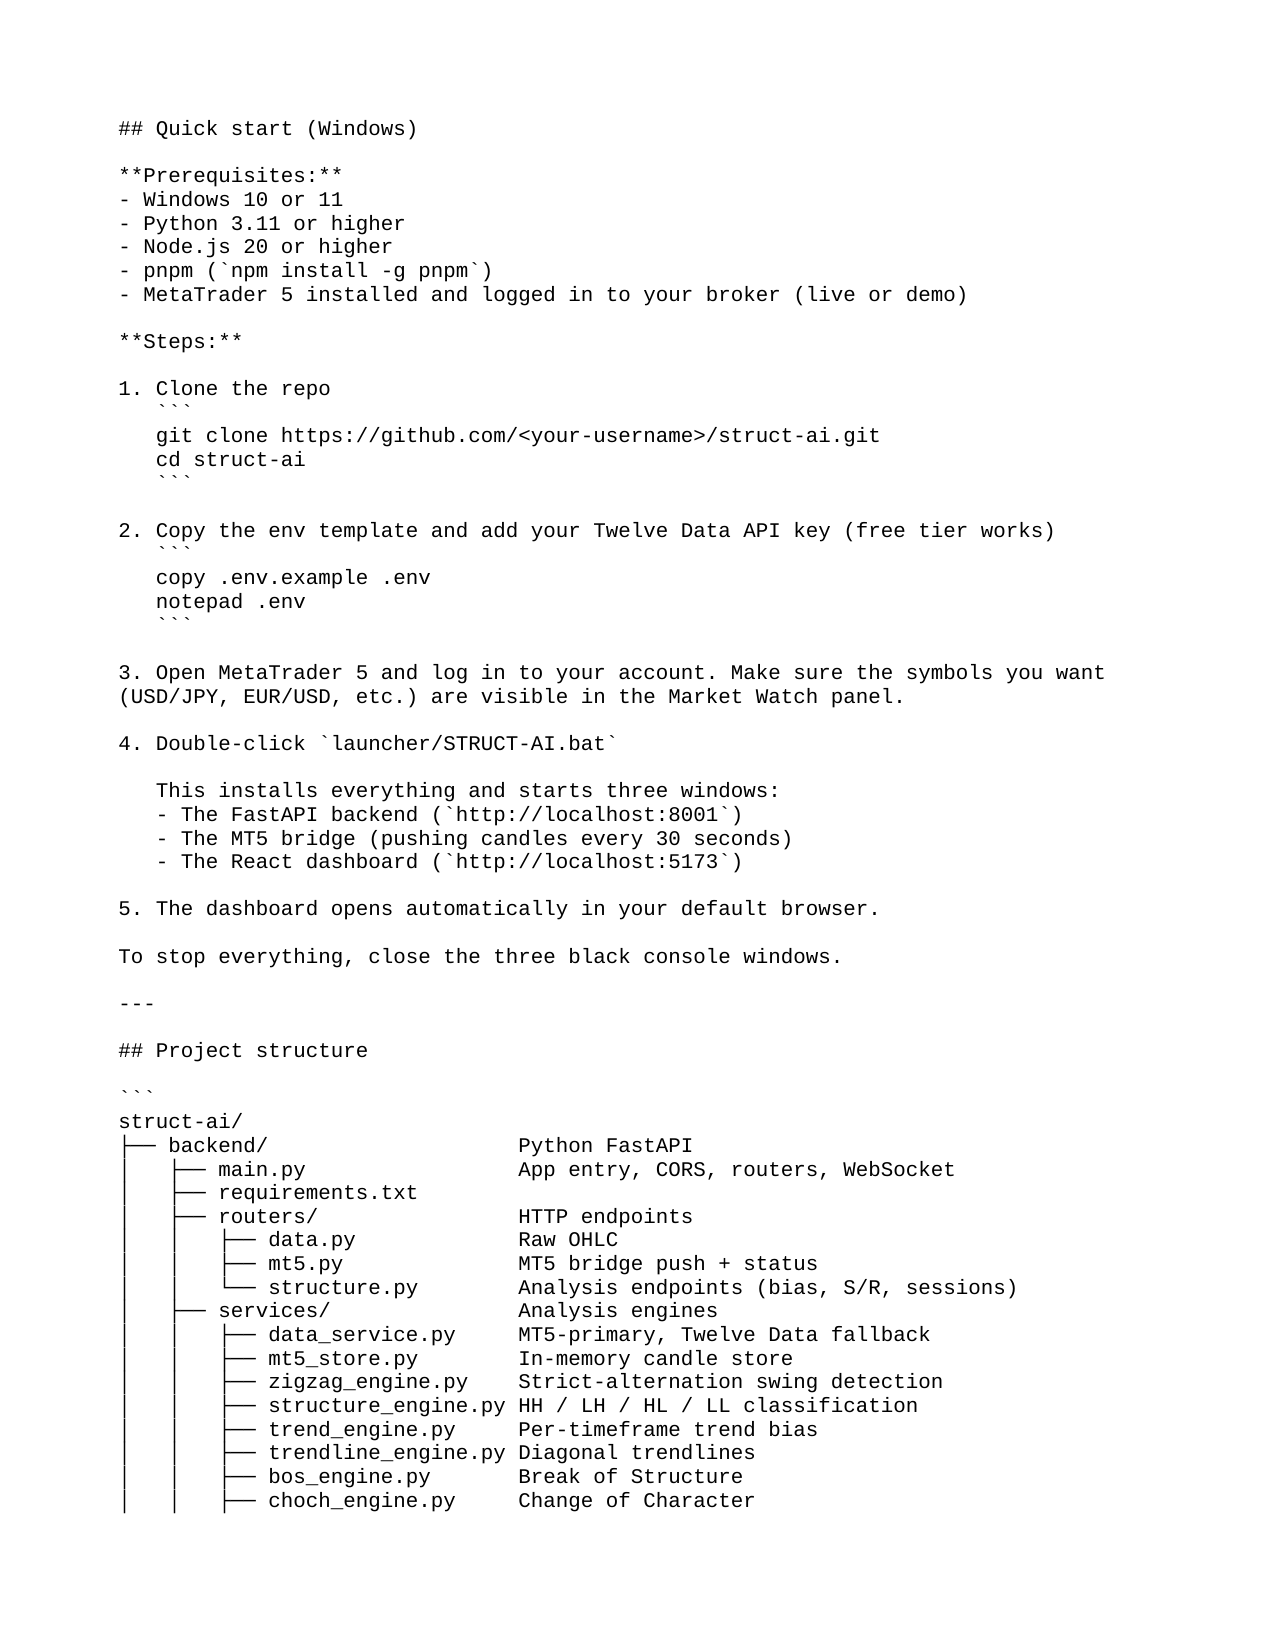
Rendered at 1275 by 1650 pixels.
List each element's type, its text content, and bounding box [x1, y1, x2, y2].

text │ │ ├── mt5_store.py In-memory candle store [175, 1348, 224, 1371]
text │ │ ├── zigzag_engine.py Strict-alternation swing detection [118, 1371, 1157, 1395]
text - Python 3.11 or higher [118, 213, 1157, 236]
text │ │ ├── trendline_engine.py Diagonal trendlines [118, 1442, 1157, 1466]
text │ │ ├── bos_engine.py Break of Structure [175, 1466, 224, 1489]
text **Prerequisites:** [118, 165, 1157, 189]
text - Windows 10 or 11 [118, 189, 1157, 213]
text │ │ ├── choch_engine.py Change of Character [118, 1489, 1157, 1513]
text ``` [118, 615, 1157, 638]
text │ │ ├── data.py Raw OHLC [118, 1229, 1157, 1253]
text 1. Clone the repo [118, 378, 1157, 402]
text ``` [118, 402, 1157, 426]
text ## Quick start (Windows) [118, 118, 1157, 142]
text │ │ ├── trend_engine.py Per-timeframe trend bias [225, 1419, 1157, 1442]
text │ │ ├── structure_engine.py HH / LH / HL / LL classification [118, 1395, 1157, 1419]
text 3. Open MetaTrader 5 and log in to your account. Make sure the symbols you want (USD/JPY, EUR/USD, etc.) are visible in the Market Watch panel. [118, 662, 1157, 709]
text To stop everything, close the three black console windows. [118, 946, 1157, 969]
text ├── backend/ Python FastAPI [125, 1135, 1157, 1158]
text 5. The dashboard opens automatically in your default browser. [118, 898, 1157, 922]
text │ │ ├── trend_engine.py Per-timeframe trend bias [125, 1419, 174, 1442]
text copy .env.example .env [118, 567, 1157, 591]
text │ ├── routers/ HTTP endpoints [175, 1206, 1157, 1229]
text ## Project structure [118, 1040, 1157, 1064]
text │ │ ├── trend_engine.py Per-timeframe trend bias [175, 1419, 224, 1442]
text --- [118, 993, 1157, 1017]
text │ ├── routers/ HTTP endpoints [125, 1206, 174, 1229]
text cd struct-ai [118, 449, 1157, 473]
text ``` [118, 544, 1157, 567]
text - Node.js 20 or higher [118, 236, 1157, 260]
text │ │ ├── bos_engine.py Break of Structure [125, 1466, 174, 1489]
text │ │ ├── mt5_store.py In-memory candle store [125, 1348, 174, 1371]
text - The React dashboard (`http://localhost:5173`) [118, 851, 1157, 875]
text notepad .env [118, 591, 1157, 615]
text struct-ai/ [118, 1111, 1157, 1135]
text 2. Copy the env template and add your Twelve Data API key (free tier works) [118, 520, 1157, 544]
text │ ├── services/ Analysis engines [118, 1300, 1157, 1324]
text ``` [118, 473, 1157, 496]
text │ │ └── structure.py Analysis endpoints (bias, S/R, sessions) [175, 1277, 1157, 1300]
text ``` [118, 1088, 1157, 1111]
text This installs everything and starts three windows: [118, 780, 1157, 804]
text git clone https://github.com/<your-username>/struct-ai.git [118, 426, 1157, 449]
text - The MT5 bridge (pushing candles every 30 seconds) [118, 827, 1157, 851]
text **Steps:** [118, 331, 1157, 354]
text │ │ ├── bos_engine.py Break of Structure [225, 1466, 1157, 1489]
text │ │ ├── mt5.py MT5 bridge push + status [118, 1253, 1157, 1277]
text │ │ ├── mt5_store.py In-memory candle store [225, 1348, 1157, 1371]
text │ ├── requirements.txt [118, 1182, 1157, 1206]
text - The FastAPI backend (`http://localhost:8001`) [118, 804, 1157, 827]
text 4. Double-click `launcher/STRUCT-AI.bat` [118, 733, 1157, 757]
text │ ├── main.py App entry, CORS, routers, WebSocket [118, 1158, 1157, 1182]
text - pnpm (`npm install -g pnpm`) [118, 260, 1157, 284]
text - MetaTrader 5 installed and logged in to your broker (live or demo) [118, 284, 1157, 307]
text │ │ ├── data_service.py MT5-primary, Twelve Data fallback [118, 1324, 1157, 1348]
